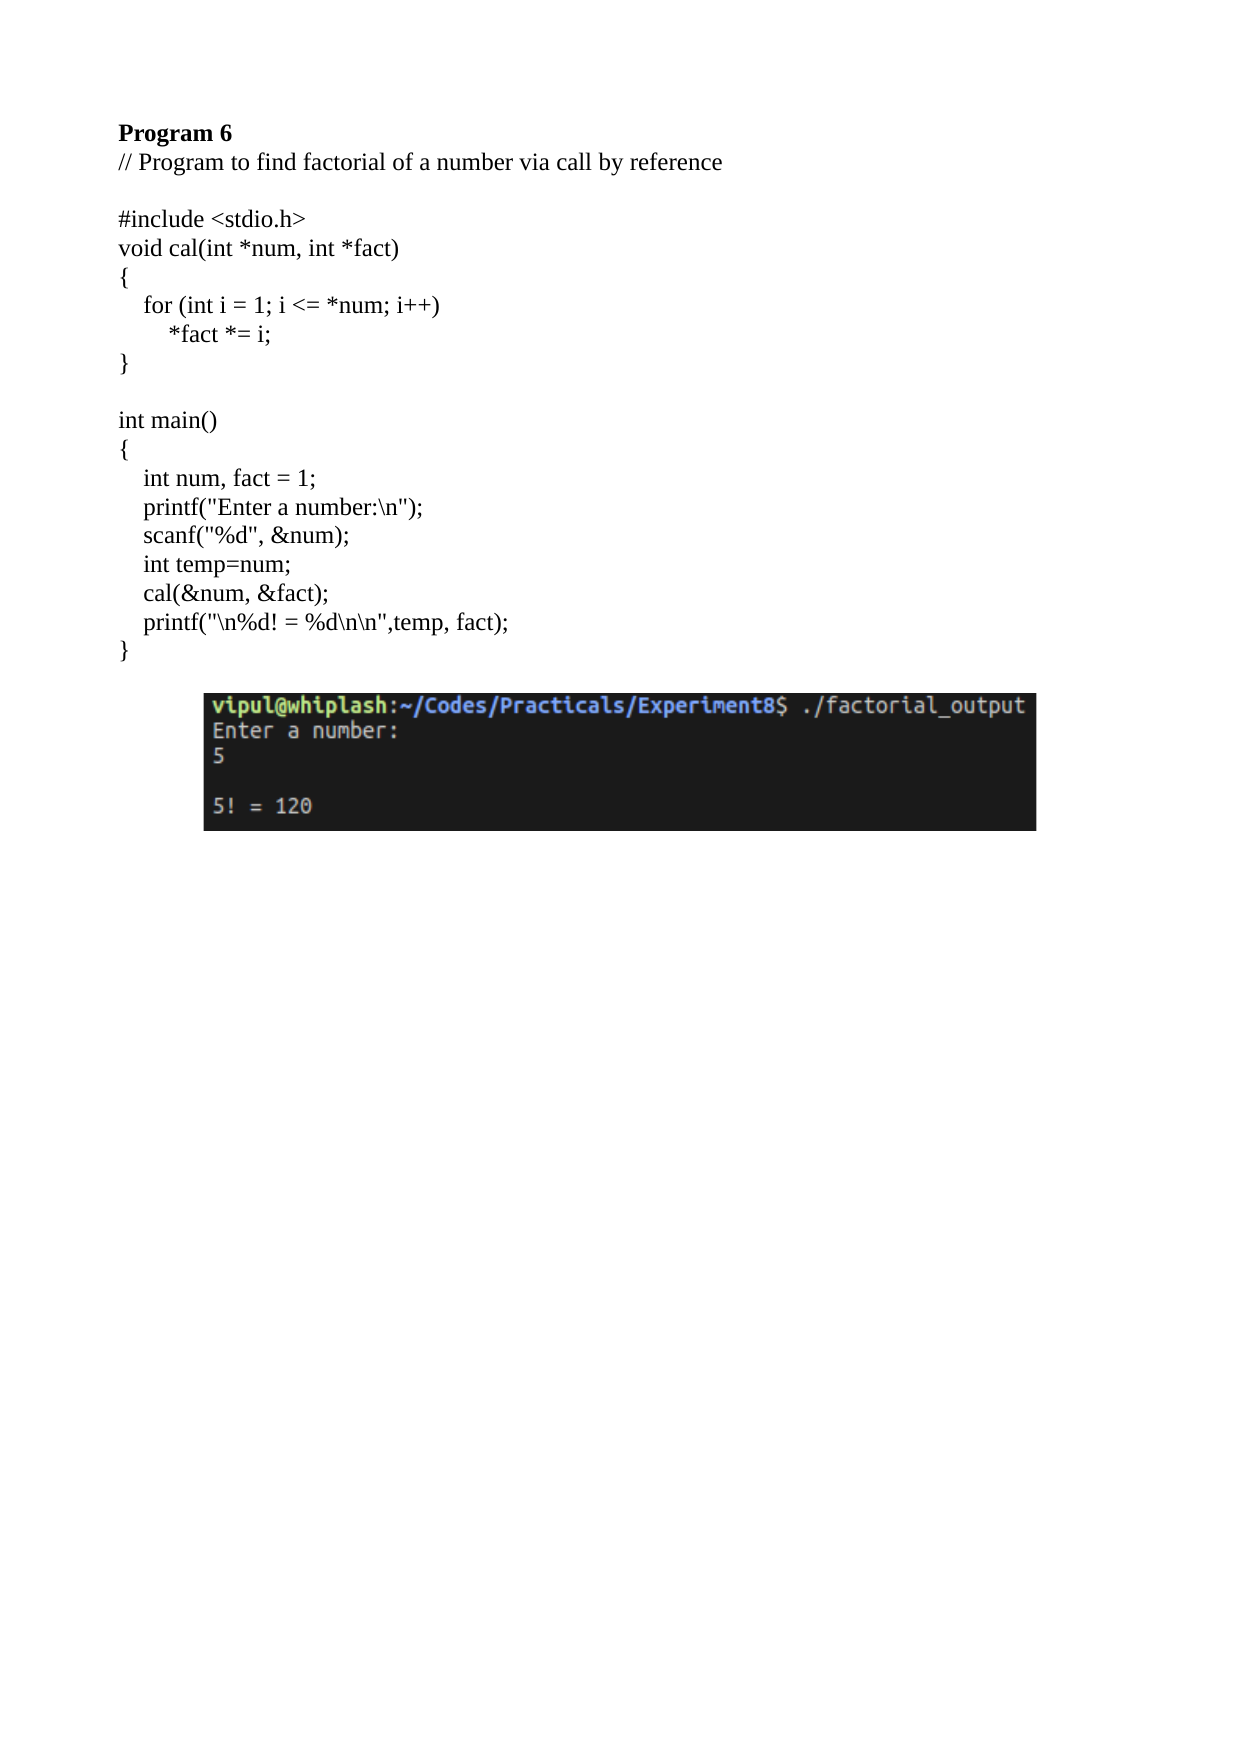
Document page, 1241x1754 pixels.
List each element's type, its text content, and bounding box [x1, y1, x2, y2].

text { [118, 434, 1122, 463]
text int main() [118, 406, 1122, 434]
text #include <stdio.h> [118, 204, 1122, 233]
text // Program to find factorial of a number via call by reference [118, 147, 1122, 176]
text scanf("%d", &num); [118, 521, 1122, 549]
text void cal(int *num, int *fact) [118, 233, 1122, 262]
text int temp=num; [118, 549, 1122, 578]
text } [118, 348, 1122, 377]
text } [118, 636, 1122, 664]
text printf("Enter a number:\n"); [118, 492, 1122, 521]
text int num, fact = 1; [118, 463, 1122, 492]
text Program 6 [118, 118, 1122, 147]
text printf("\n%d! = %d\n\n",temp, fact); [118, 607, 1122, 636]
text cal(&num, &fact); [118, 578, 1122, 607]
text for (int i = 1; i <= *num; i++) [118, 291, 1122, 319]
text *fact *= i; [118, 319, 1122, 348]
picture [203, 693, 1037, 831]
text { [118, 262, 1122, 291]
